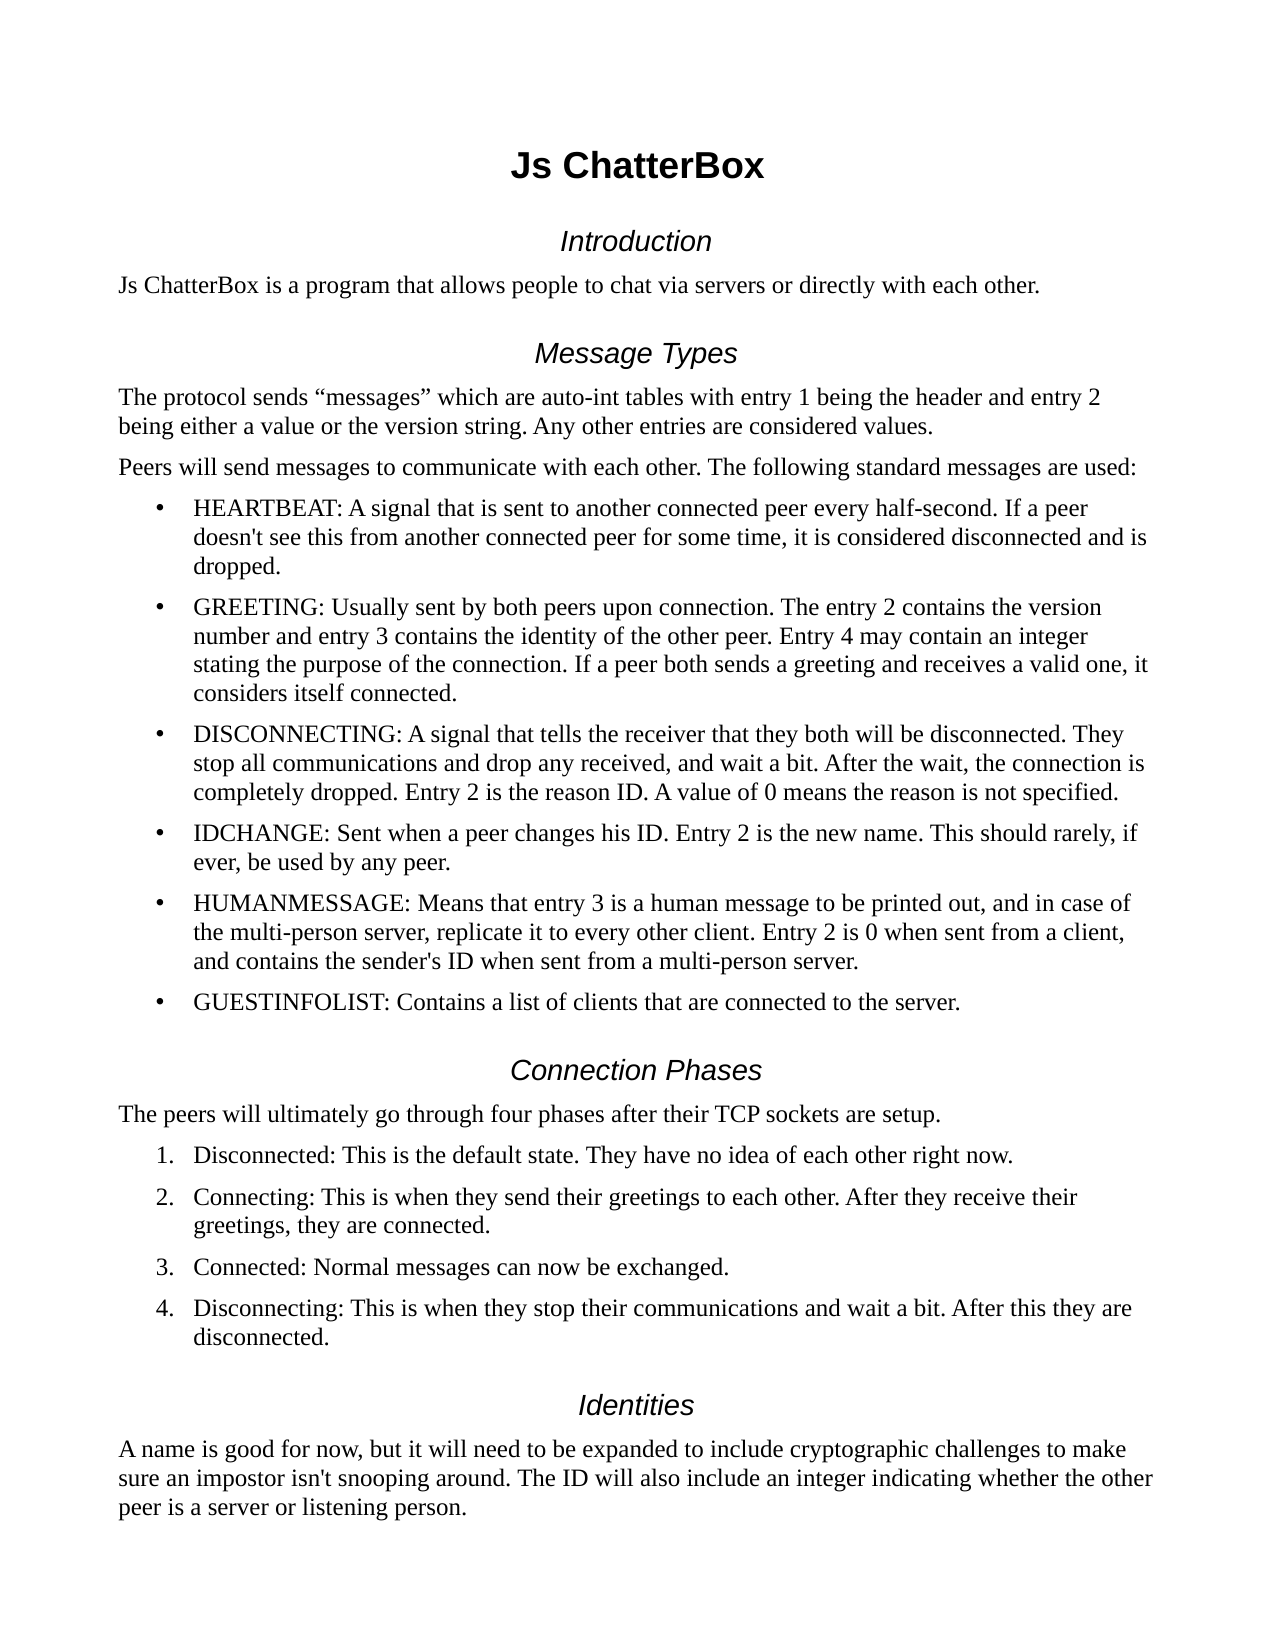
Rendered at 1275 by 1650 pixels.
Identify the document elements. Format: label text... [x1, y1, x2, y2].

text The protocol sends “messages” which are auto-int tables with entry 1 being the header and entry 2 being either a value or the version string. Any other entries are considered values. [118, 382, 1157, 439]
list Connecting: This is when they send their greetings to each other. After they receive their greetings, they are connected. [156, 1182, 1157, 1239]
text A name is good for now, but it will need to be expanded to include cryptographic challenges to make sure an impostor isn't snooping around. The ID will also include an integer indicating whether the other peer is a server or listening person. [118, 1434, 1157, 1520]
text Js ChatterBox is a program that allows people to chat via servers or directly with each other. [118, 270, 1157, 298]
subtitle Identities [118, 1388, 1157, 1422]
list Connected: Normal messages can now be exchanged. [156, 1252, 1157, 1281]
subtitle Message Types [118, 336, 1157, 369]
list GREETING: Usually sent by both peers upon connection. The entry 2 contains the version number and entry 3 contains the identity of the other peer. Entry 4 may contain an integer stating the purpose of the connection. If a peer both sends a greeting and receives a valid one, it considers itself connected. [156, 592, 1157, 707]
list HEARTBEAT: A signal that is sent to another connected peer every half-second. If a peer doesn't see this from another connected peer for some time, it is considered disconnected and is dropped. [156, 493, 1157, 579]
list IDCHANGE: Sent when a peer changes his ID. Entry 2 is the new name. This should rarely, if ever, be used by any peer. [156, 818, 1157, 876]
list GUESTINFOLIST: Contains a list of clients that are connected to the server. [156, 987, 1157, 1016]
list HUMANMESSAGE: Means that entry 3 is a human message to be printed out, and in case of the multi-person server, replicate it to every other client. Entry 2 is 0 when sent from a client, and contains the sender's ID when sent from a multi-person server. [156, 888, 1157, 974]
subtitle Introduction [118, 224, 1157, 257]
subtitle Connection Phases [118, 1053, 1157, 1087]
title Js ChatterBox [118, 143, 1157, 186]
text Peers will send messages to communicate with each other. The following standard messages are used: [118, 452, 1157, 481]
text The peers will ultimately go through four phases after their TCP sockets are setup. [118, 1099, 1157, 1128]
list Disconnected: This is the default state. They have no idea of each other right now. [156, 1141, 1157, 1169]
list DISCONNECTING: A signal that tells the receiver that they both will be disconnected. They stop all communications and drop any received, and wait a bit. After the wait, the connection is completely dropped. Entry 2 is the reason ID. A value of 0 means the reason is not specified. [156, 719, 1157, 806]
list Disconnecting: This is when they stop their communications and wait a bit. After this they are disconnected. [156, 1293, 1157, 1351]
